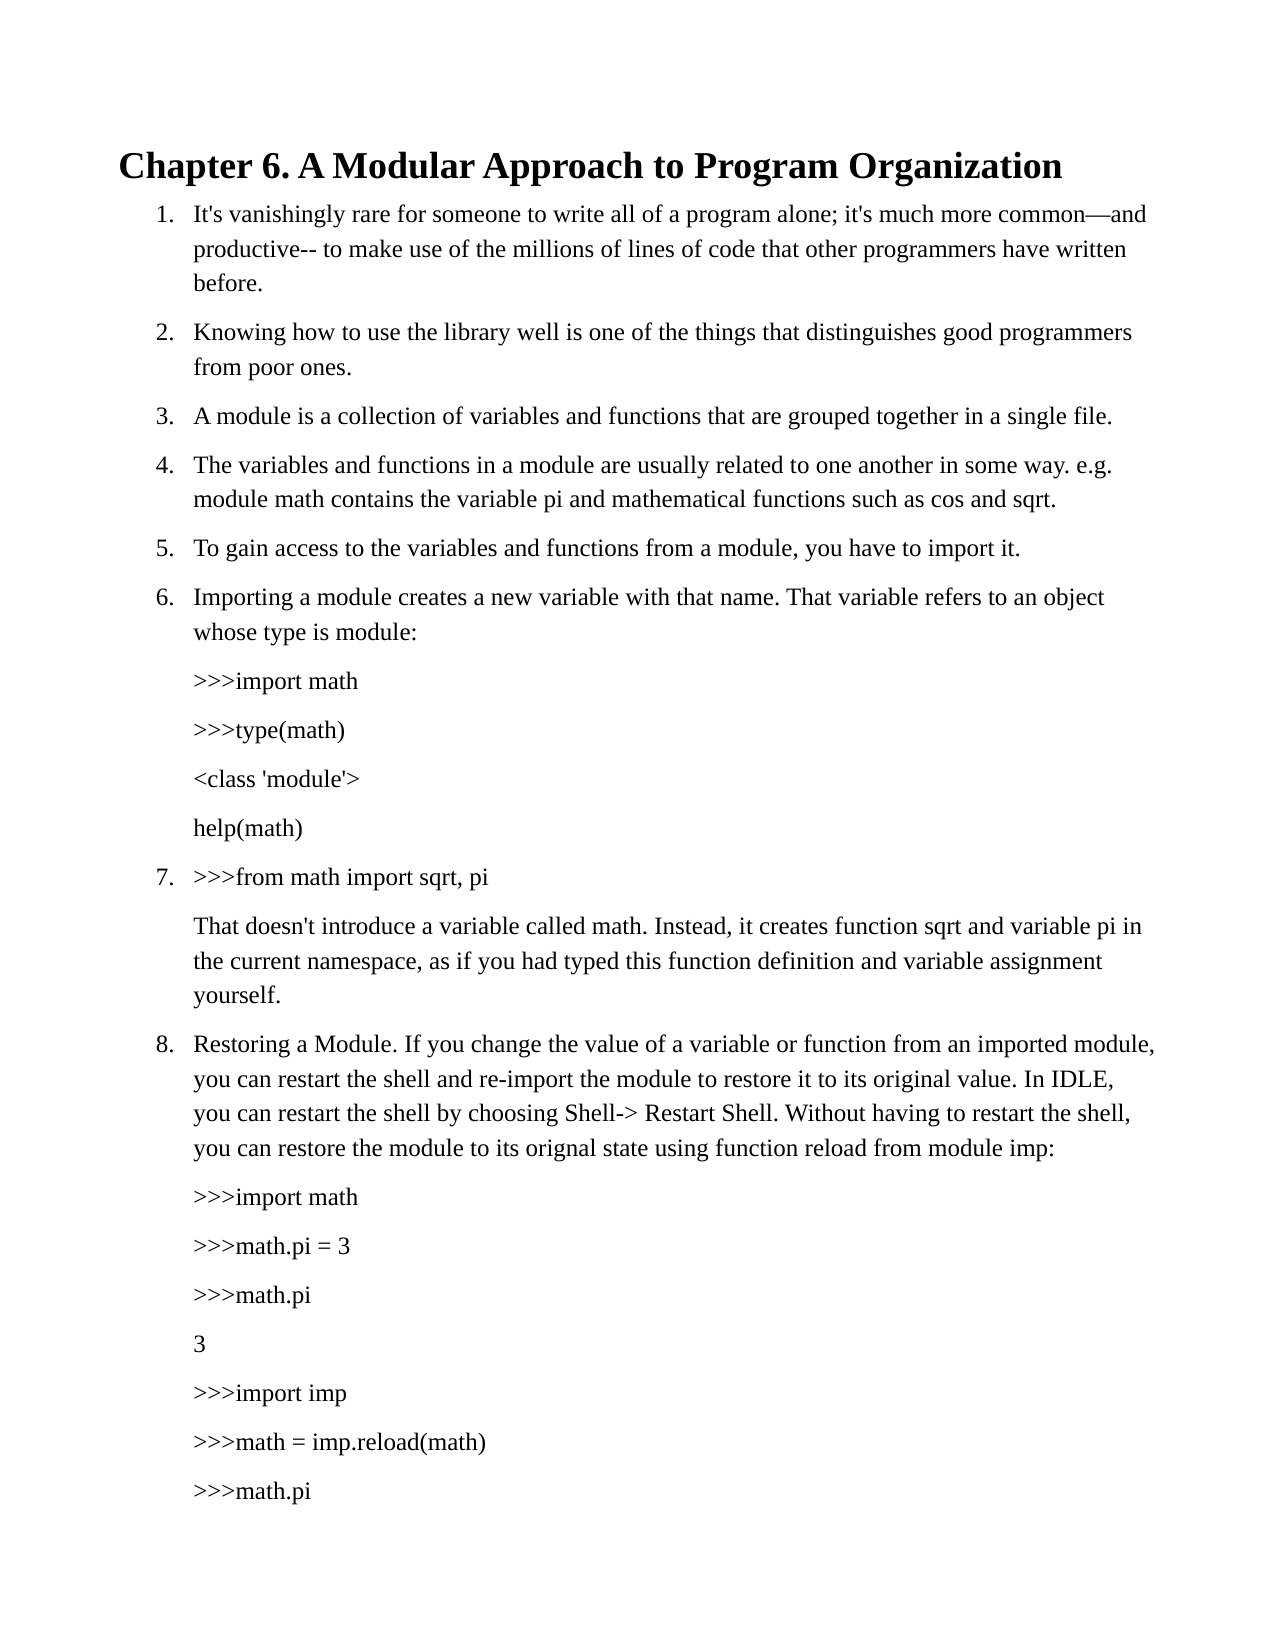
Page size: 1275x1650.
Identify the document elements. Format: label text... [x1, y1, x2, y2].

list Restoring a Module. If you change the value of a variable or function from an imported module, you can restart the shell and re-import the module to restore it to its original value. In IDLE, you can restart the shell by choosing Shell-> Restart Shell. Without having to restart the shell, you can restore the module to its orignal state using function reload from module imp: [156, 1029, 1157, 1162]
list <class 'module'> [156, 764, 1157, 793]
list >>>math.pi [156, 1476, 1157, 1505]
list That doesn't introduce a variable called math. Instead, it creates function sqrt and variable pi in the current namespace, as if you had typed this function definition and variable assignment yourself. [156, 911, 1157, 1009]
list help(math) [156, 813, 1157, 842]
list 3 [156, 1329, 1157, 1358]
list The variables and functions in a module are usually related to one another in some way. e.g. module math contains the variable pi and mathematical functions such as cos and sqrt. [156, 450, 1157, 513]
list >>>math = imp.reload(math) [156, 1427, 1157, 1456]
list Knowing how to use the library well is one of the things that distinguishes good programmers from poor ones. [156, 317, 1157, 381]
list >>>type(math) [156, 715, 1157, 744]
list >>>math.pi [156, 1280, 1157, 1309]
list >>>import math [156, 666, 1157, 695]
list >>>math.pi = 3 [156, 1231, 1157, 1260]
list It's vanishingly rare for someone to write all of a program alone; it's much more common—and productive-- to make use of the millions of lines of code that other programmers have written before. [156, 199, 1157, 297]
list >>>from math import sqrt, pi [156, 862, 1157, 891]
subtitle Chapter 6. A Modular Approach to Program Organization [118, 143, 1157, 187]
list >>>import imp [156, 1378, 1157, 1407]
list To gain access to the variables and functions from a module, you have to import it. [156, 533, 1157, 562]
list >>>import math [156, 1182, 1157, 1211]
list A module is a collection of variables and functions that are grouped together in a single file. [156, 401, 1157, 429]
list Importing a module creates a new variable with that name. That variable refers to an object whose type is module: [156, 582, 1157, 646]
